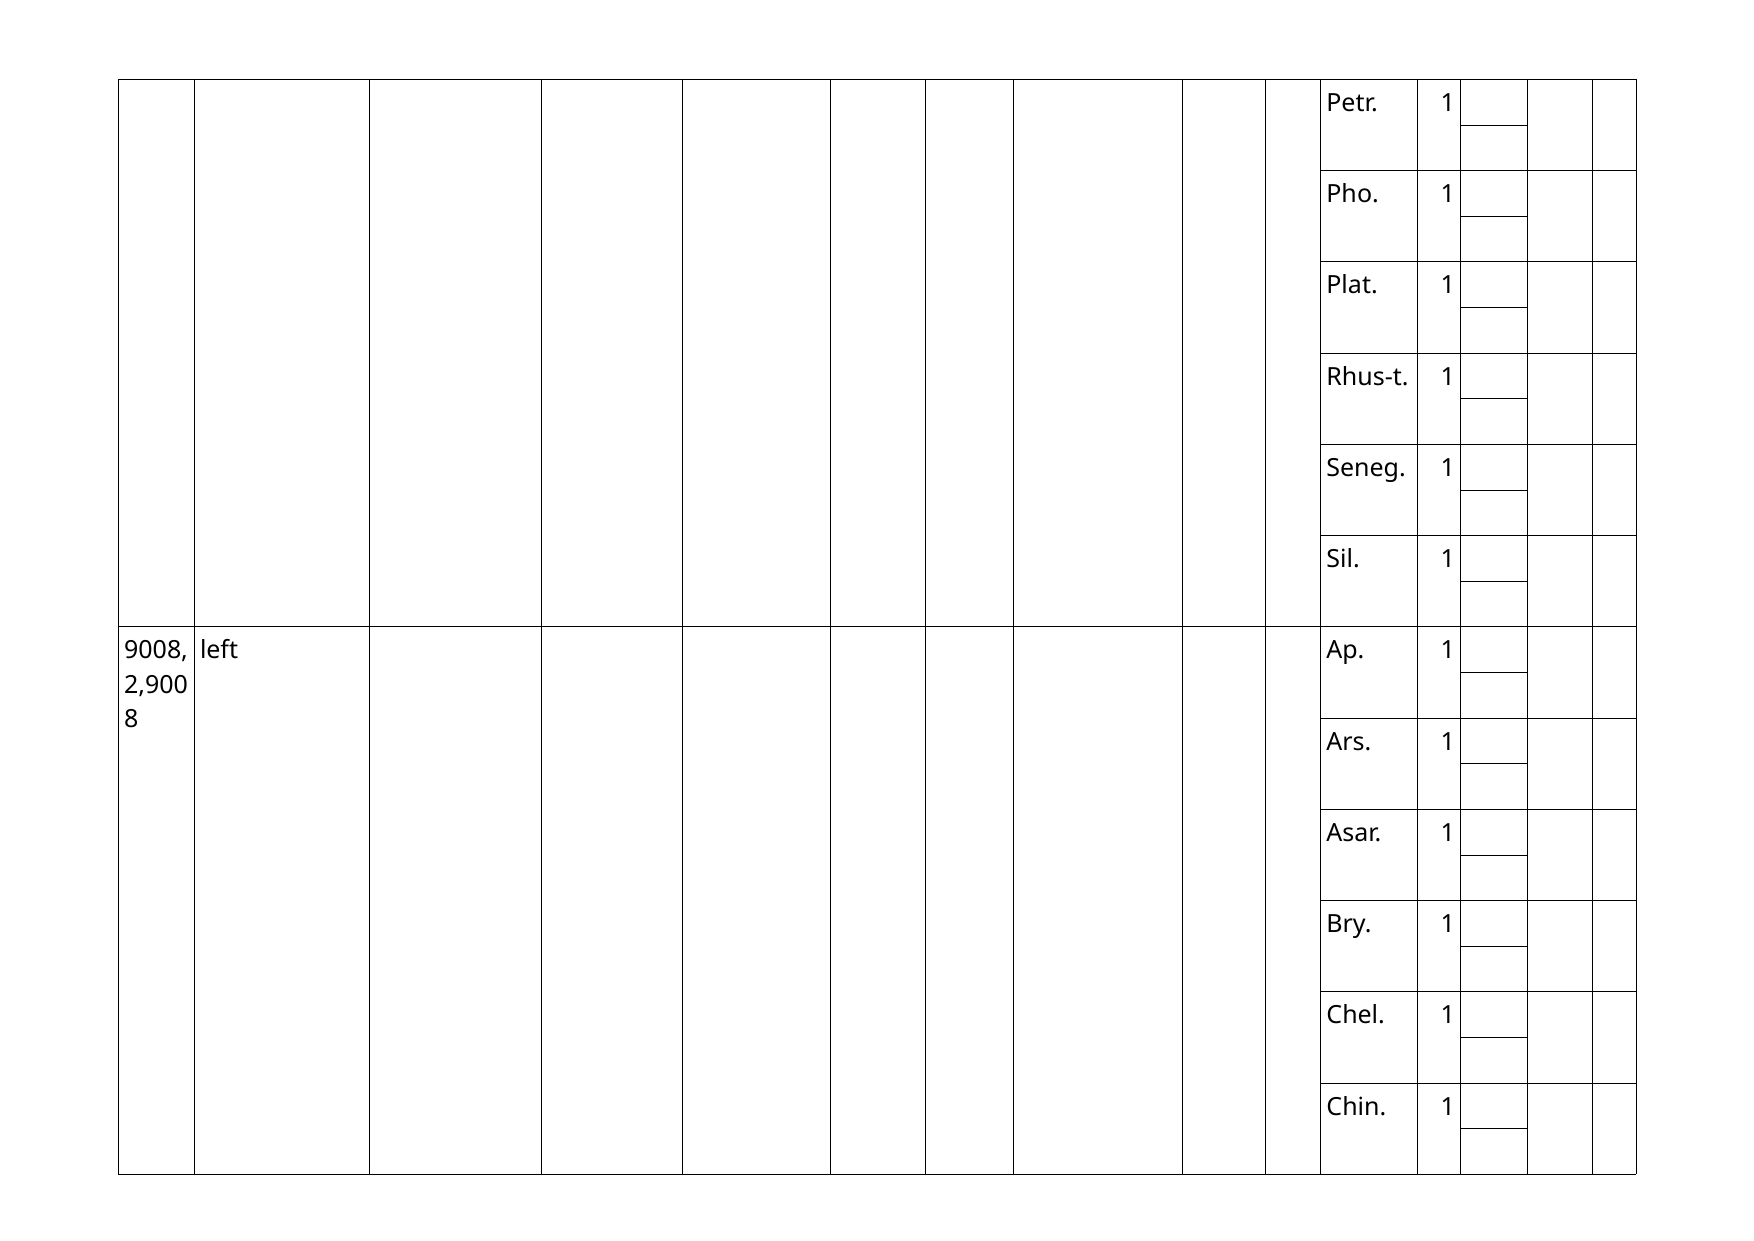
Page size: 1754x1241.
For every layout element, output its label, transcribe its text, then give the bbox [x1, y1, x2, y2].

table_cell Plat. [1321, 262, 1417, 353]
table_cell [1266, 80, 1320, 626]
table_cell [1461, 262, 1527, 307]
table_cell [1461, 947, 1527, 991]
table_cell [1593, 901, 1636, 991]
table_cell [1528, 536, 1592, 626]
table_cell [1461, 582, 1527, 626]
table_cell Chel. [1321, 992, 1417, 1083]
table_cell [370, 627, 541, 1174]
table_cell [542, 627, 682, 1174]
table_cell Chin. [1321, 1084, 1417, 1174]
table_cell [683, 627, 830, 1174]
table_cell [1461, 399, 1527, 444]
table_cell [1461, 1084, 1527, 1128]
table_cell Petr. [1321, 80, 1417, 170]
table_cell [1461, 126, 1527, 170]
table_cell Asar. [1321, 810, 1417, 900]
table_cell 1 [1418, 262, 1460, 353]
table_cell [1461, 1129, 1527, 1174]
table_cell [1461, 992, 1527, 1037]
table_cell [1461, 856, 1527, 900]
table_cell 1 [1418, 901, 1460, 991]
table_cell 1 [1418, 1084, 1460, 1174]
table_cell [1528, 901, 1592, 991]
table_cell [1593, 445, 1636, 535]
table_cell [1593, 719, 1636, 809]
table_cell [926, 80, 1013, 626]
table_cell [1528, 171, 1592, 261]
table_cell [1183, 627, 1265, 1174]
table_cell [1593, 1084, 1636, 1174]
table_cell [1528, 354, 1592, 444]
table_cell [1461, 719, 1527, 763]
table_cell [1461, 810, 1527, 854]
table_cell [1014, 80, 1182, 626]
table_cell [119, 80, 194, 626]
table_cell 1 [1418, 354, 1460, 444]
table_cell [1461, 491, 1527, 535]
table_cell [1593, 262, 1636, 353]
table_cell [1528, 445, 1592, 535]
table_cell [1593, 992, 1636, 1083]
table_cell [195, 80, 369, 626]
table_cell [1461, 354, 1527, 398]
table_cell [831, 80, 925, 626]
table_cell [1593, 80, 1636, 170]
table_cell [1461, 536, 1527, 581]
table_cell [1593, 810, 1636, 900]
table_cell [1461, 308, 1527, 353]
table_cell [370, 80, 541, 626]
table_cell [1528, 1084, 1592, 1174]
table_cell 1 [1418, 80, 1460, 170]
table_cell Seneg. [1321, 445, 1417, 535]
table_cell [1461, 1038, 1527, 1083]
table_cell 1 [1418, 719, 1460, 809]
table_cell [1528, 992, 1592, 1083]
table_cell [542, 80, 682, 626]
table_cell [1461, 764, 1527, 809]
table_cell 1 [1418, 171, 1460, 261]
table_cell [1014, 627, 1182, 1174]
table_cell 1 [1418, 810, 1460, 900]
table_cell 1 [1418, 627, 1460, 718]
table_cell [1528, 719, 1592, 809]
table_cell [1593, 171, 1636, 261]
table_cell [1593, 354, 1636, 444]
table_cell Bry. [1321, 901, 1417, 991]
table_cell [1461, 901, 1527, 946]
table_cell [1528, 627, 1592, 718]
table_cell 1 [1418, 445, 1460, 535]
table_cell left [195, 627, 369, 1174]
table_cell [1461, 217, 1527, 261]
table_cell [1528, 810, 1592, 900]
table_cell [1461, 171, 1527, 216]
table_cell [1528, 262, 1592, 353]
table_cell [1183, 80, 1265, 626]
table_cell [1461, 673, 1527, 718]
table_cell [1593, 627, 1636, 718]
table_cell Rhus-t. [1321, 354, 1417, 444]
table_cell 1 [1418, 992, 1460, 1083]
table_cell [1461, 627, 1527, 672]
table_cell [683, 80, 830, 626]
table_cell [1593, 536, 1636, 626]
table_cell [926, 627, 1013, 1174]
table_cell Sil. [1321, 536, 1417, 626]
table_cell [1461, 80, 1527, 124]
table_cell Ap. [1321, 627, 1417, 718]
table_cell [1266, 627, 1320, 1174]
table_cell Ars. [1321, 719, 1417, 809]
table_cell [1461, 445, 1527, 489]
table_cell [831, 627, 925, 1174]
table_cell 1 [1418, 536, 1460, 626]
table_cell Pho. [1321, 171, 1417, 261]
table_cell 9008,2,9008 [119, 627, 194, 1174]
table_cell [1528, 80, 1592, 170]
